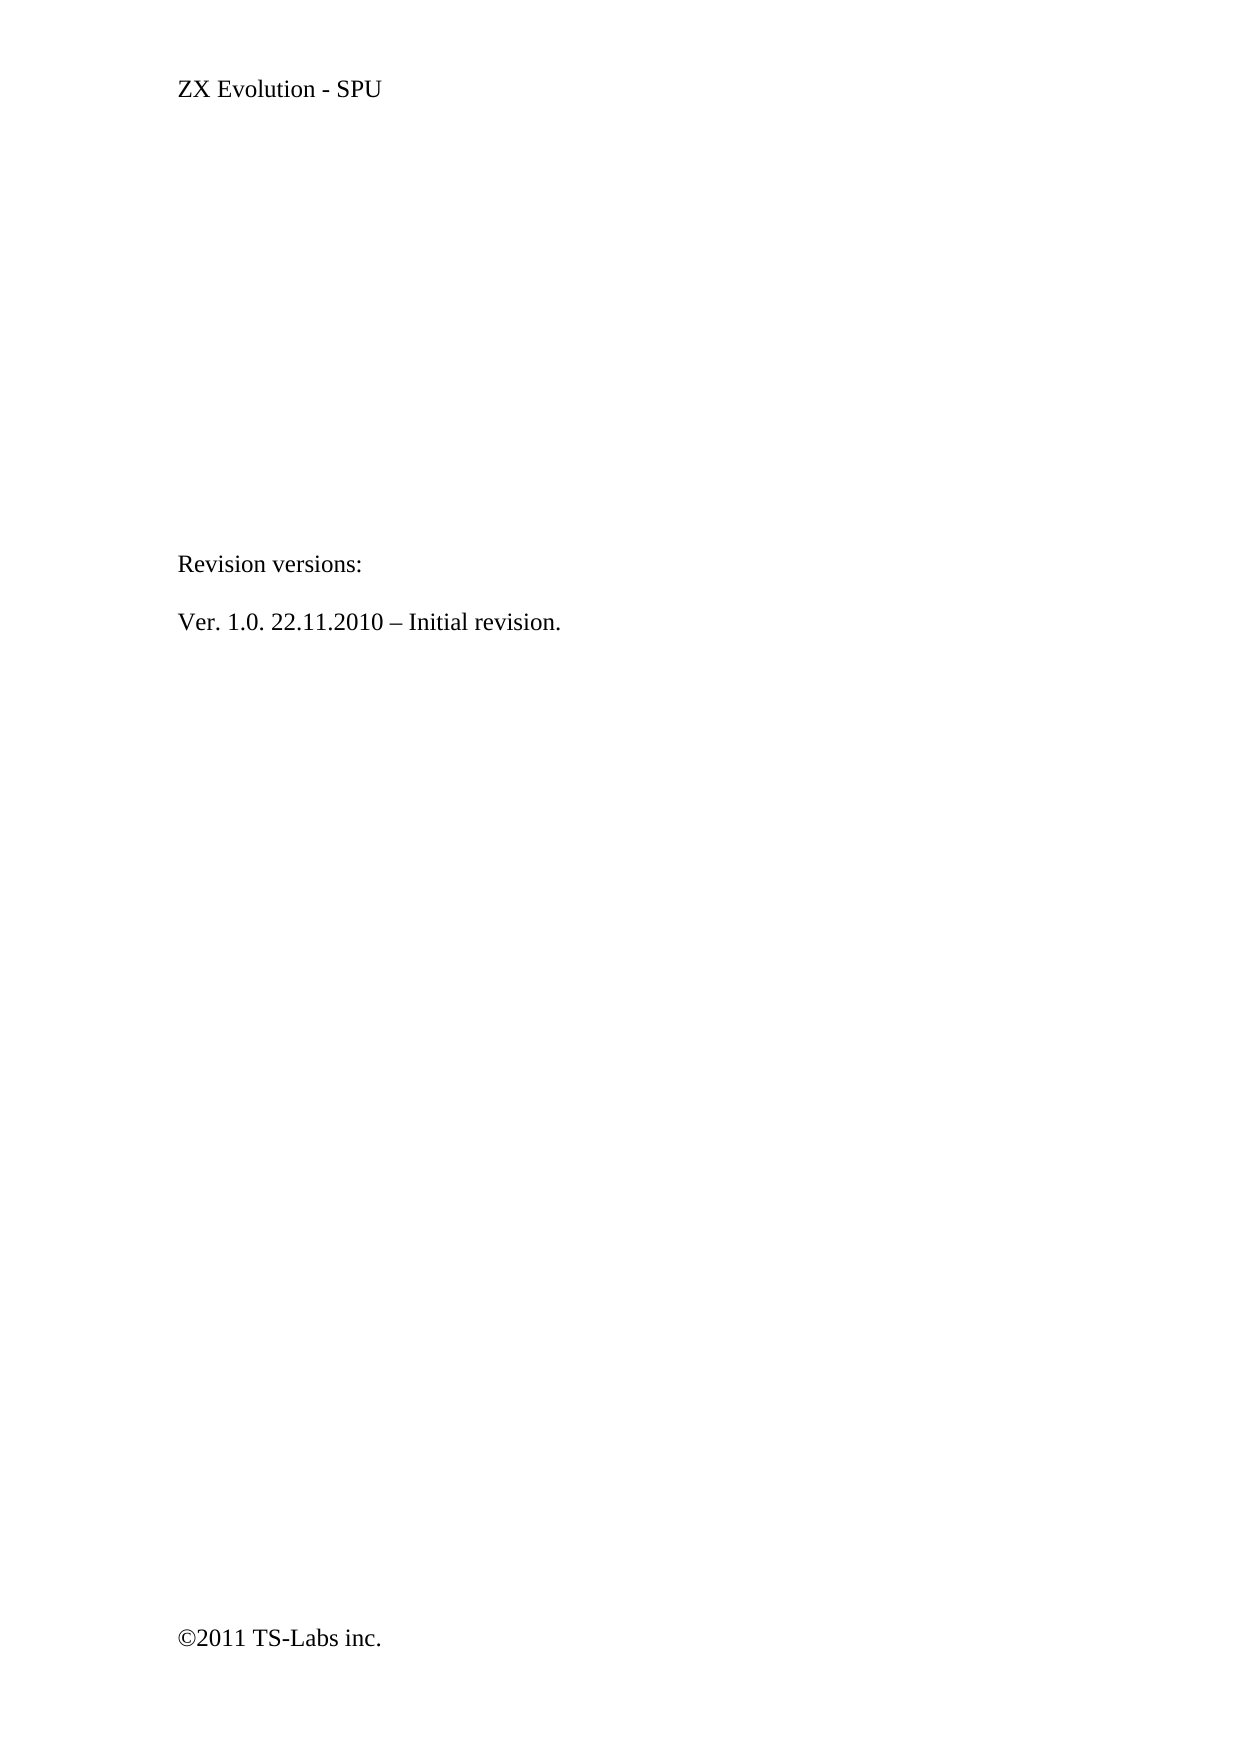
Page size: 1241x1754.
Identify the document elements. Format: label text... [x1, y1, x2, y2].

text Ver. 1.0. 22.11.2010 – Initial revision. [177, 607, 1152, 636]
text Revision versions: [177, 549, 1152, 578]
